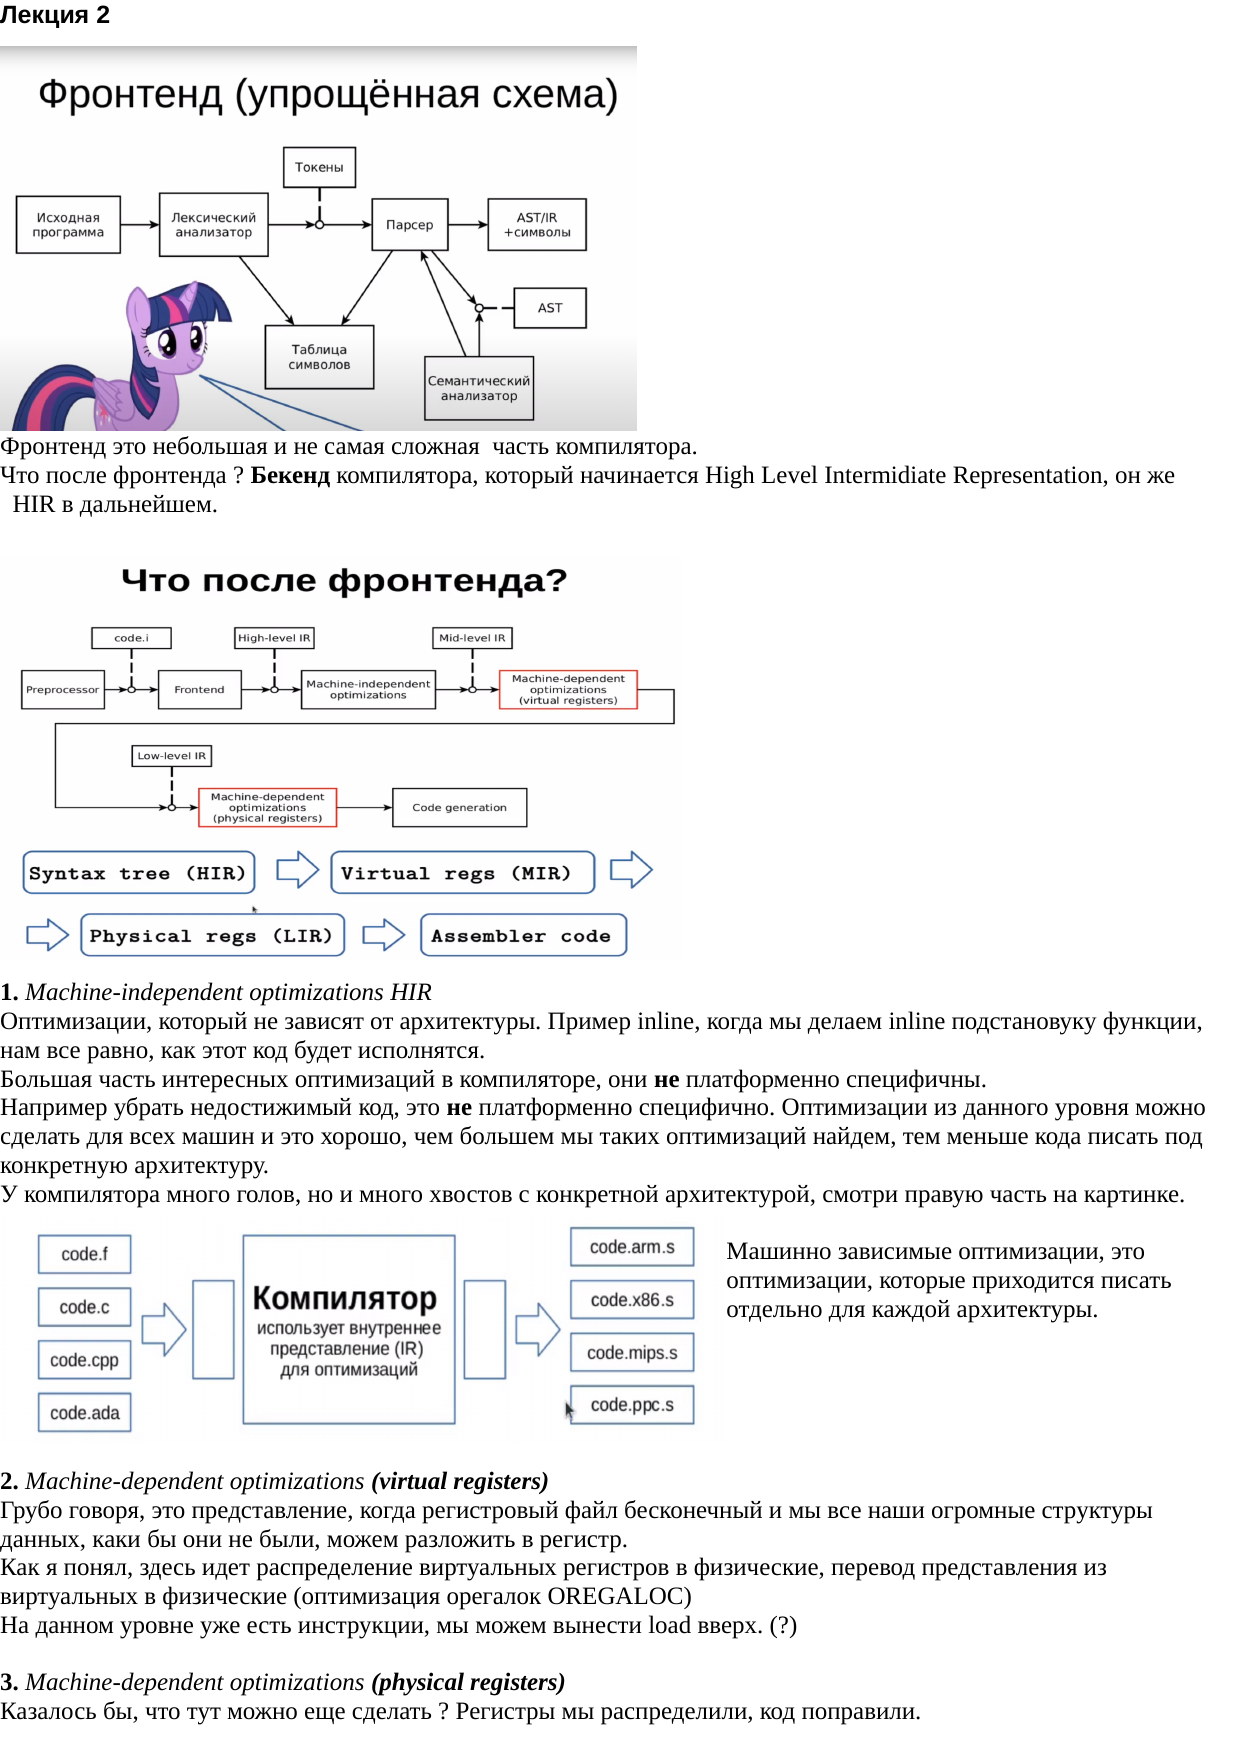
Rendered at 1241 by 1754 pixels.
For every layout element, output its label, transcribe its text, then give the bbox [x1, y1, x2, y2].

text Фронтенд это небольшая и не самая сложная часть компилятора. Что после фронтенда ? Бекенд компилятора, который начинается High Level Intermidiate Representation, он же HIR в дальнейшем. [0, 431, 1241, 632]
text Машинно зависимые оптимизации, это оптимизации, которые приходится писать отдельно для каждой архитектуры. [727, 1236, 1241, 1322]
text 2. Machine-dependent optimizations (virtual registers) [0, 1466, 1241, 1495]
picture [0, 557, 682, 960]
picture [0, 46, 637, 431]
text 3. Machine-dependent optimizations (physical registers) Казалось бы, что тут можно еще сделать ? Регистры мы распределили, код поправили. [0, 1667, 1241, 1725]
picture [0, 1217, 727, 1443]
text Грубо говоря, это представление, когда регистровый файл бесконечный и мы все наши огромные структуры данных, каки бы они не были, можем разложить в регистр. Как я понял, здесь идет распределение виртуальных регистров в физические, перевод представления из виртуальных в физические (оптимизация орегалок OREGALOC) На данном уровне уже есть инструкции, мы можем вынести load вверх. (?) [0, 1495, 1241, 1639]
text 1. Machine-independent optimizations HIR Оптимизации, который не зависят от архитектуры. Пример inline, когда мы делаем inline подстановуку функции, нам все равно, как этот код будет исполнятся. Большая часть интересных оптимизаций в компиляторе, они не платформенно специфичны. Например убрать недостижимый код, это не платформенно специфично. Оптимизации из данного уровня можно сделать для всех машин и это хорошо, чем большем мы таких оптимизаций найдем, тем меньше кода писать под конкретную архитектуру. [0, 977, 1241, 1179]
text Лекция 2 [0, 0, 1241, 29]
text У компилятора много голов, но и много хвостов с конкретной архитектурой, смотри правую часть на картинке. [0, 1179, 1241, 1236]
